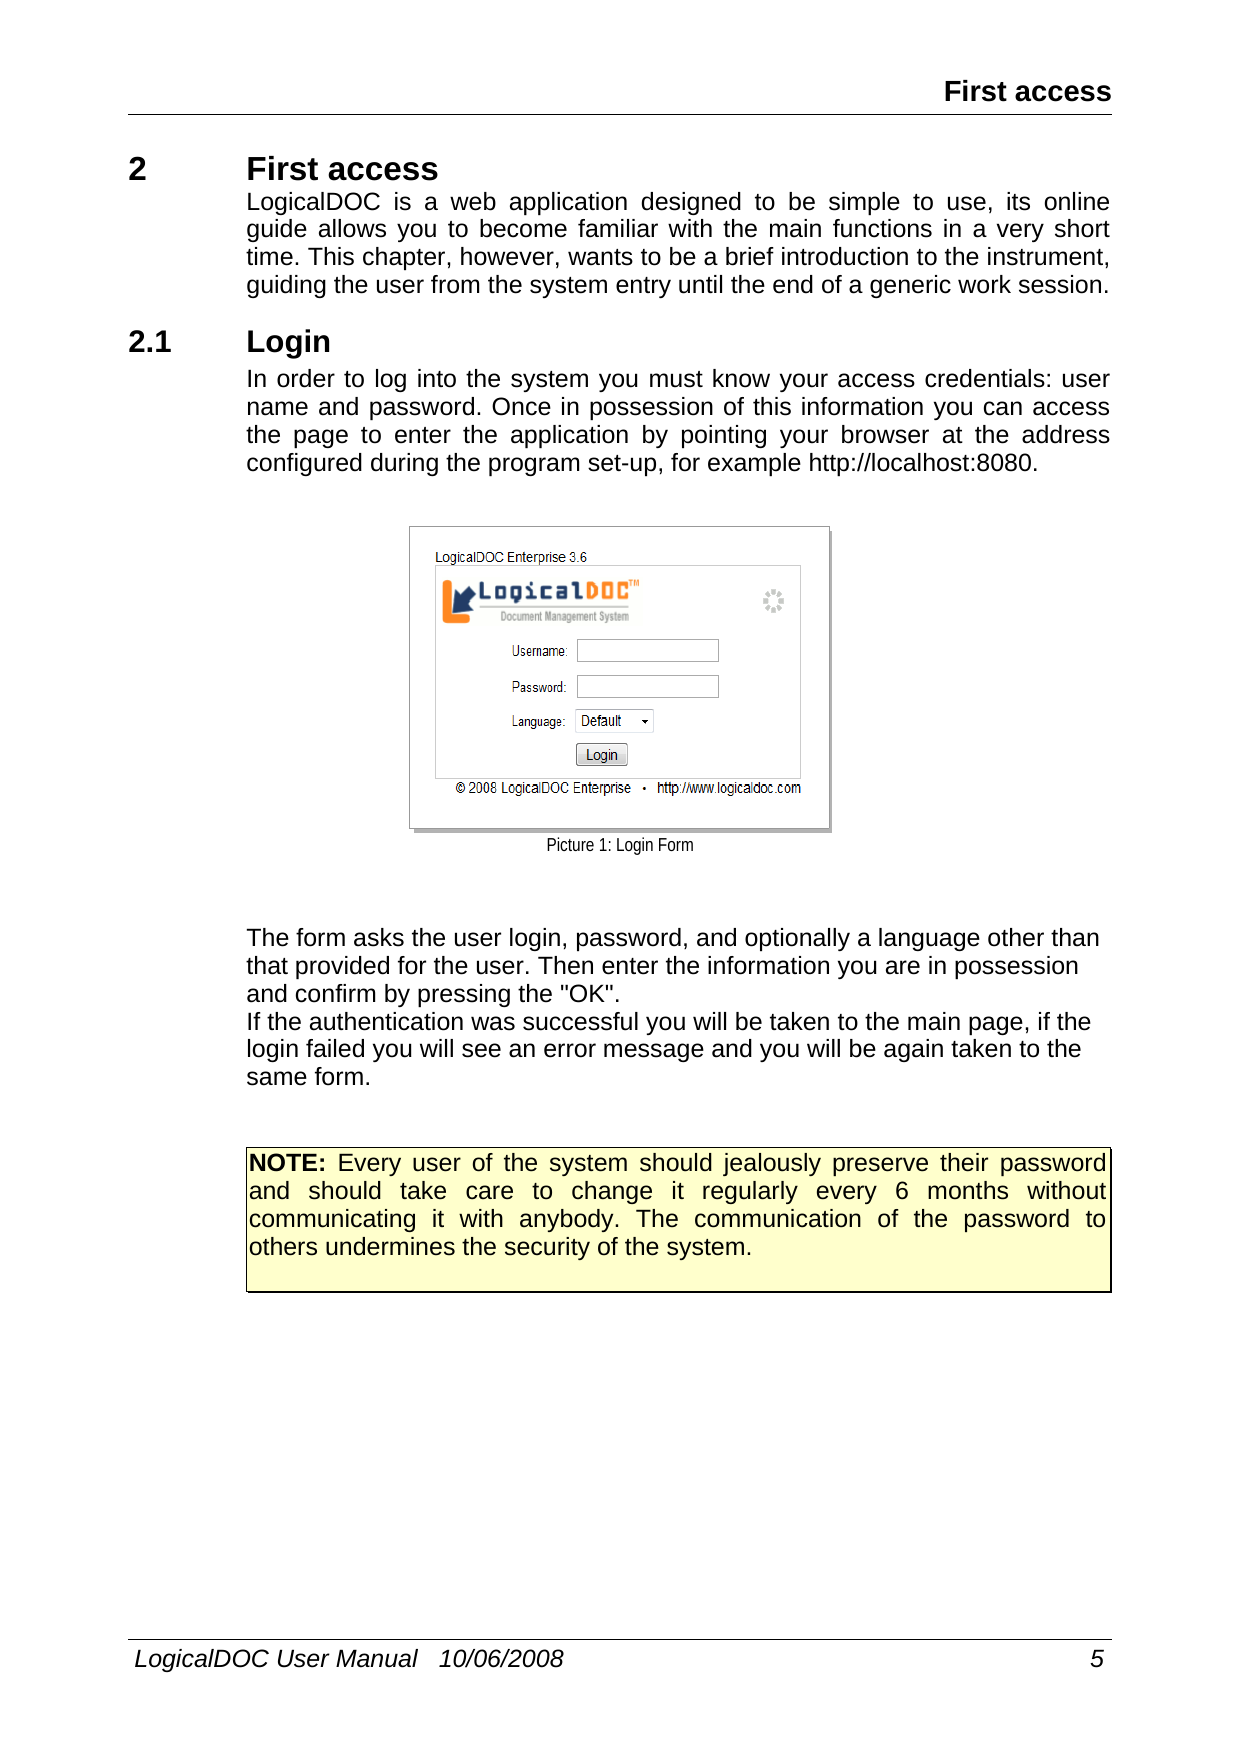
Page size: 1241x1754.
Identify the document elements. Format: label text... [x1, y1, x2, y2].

text The form asks the user login, password, and optionally a language other than that provided for the user. Then enter the information you are in possession and confirm by pressing the "OK". [246, 924, 1112, 1007]
text NOTE: Every user of the system should jealously preserve their password and should take care to change it regularly every 6 months without communicating it with anybody. The communication of the password to others undermines the security of the system. [247, 1148, 1110, 1259]
subtitle First access [128, 150, 1112, 187]
subtitle Login [128, 324, 1112, 359]
text In order to log into the system you must know your access credentials: user name and password. Once in possession of this information you can access the page to enter the application by pointing your browser at the address configured during the program set-up, for example http://localhost:8080. [246, 365, 1112, 477]
picture [425, 535, 813, 819]
text Picture 1: Login Form [409, 829, 831, 856]
text If the authentication was successful you will be taken to the main page, if the login failed you will see an error message and you will be again taken to the same form. [246, 1007, 1112, 1091]
text LogicalDOC is a web application designed to be simple to use, its online guide allows you to become familiar with the main functions in a very short time. This chapter, however, wants to be a brief introduction to the instrument, guiding the user from the system entry until the end of a generic work session. [246, 187, 1112, 299]
